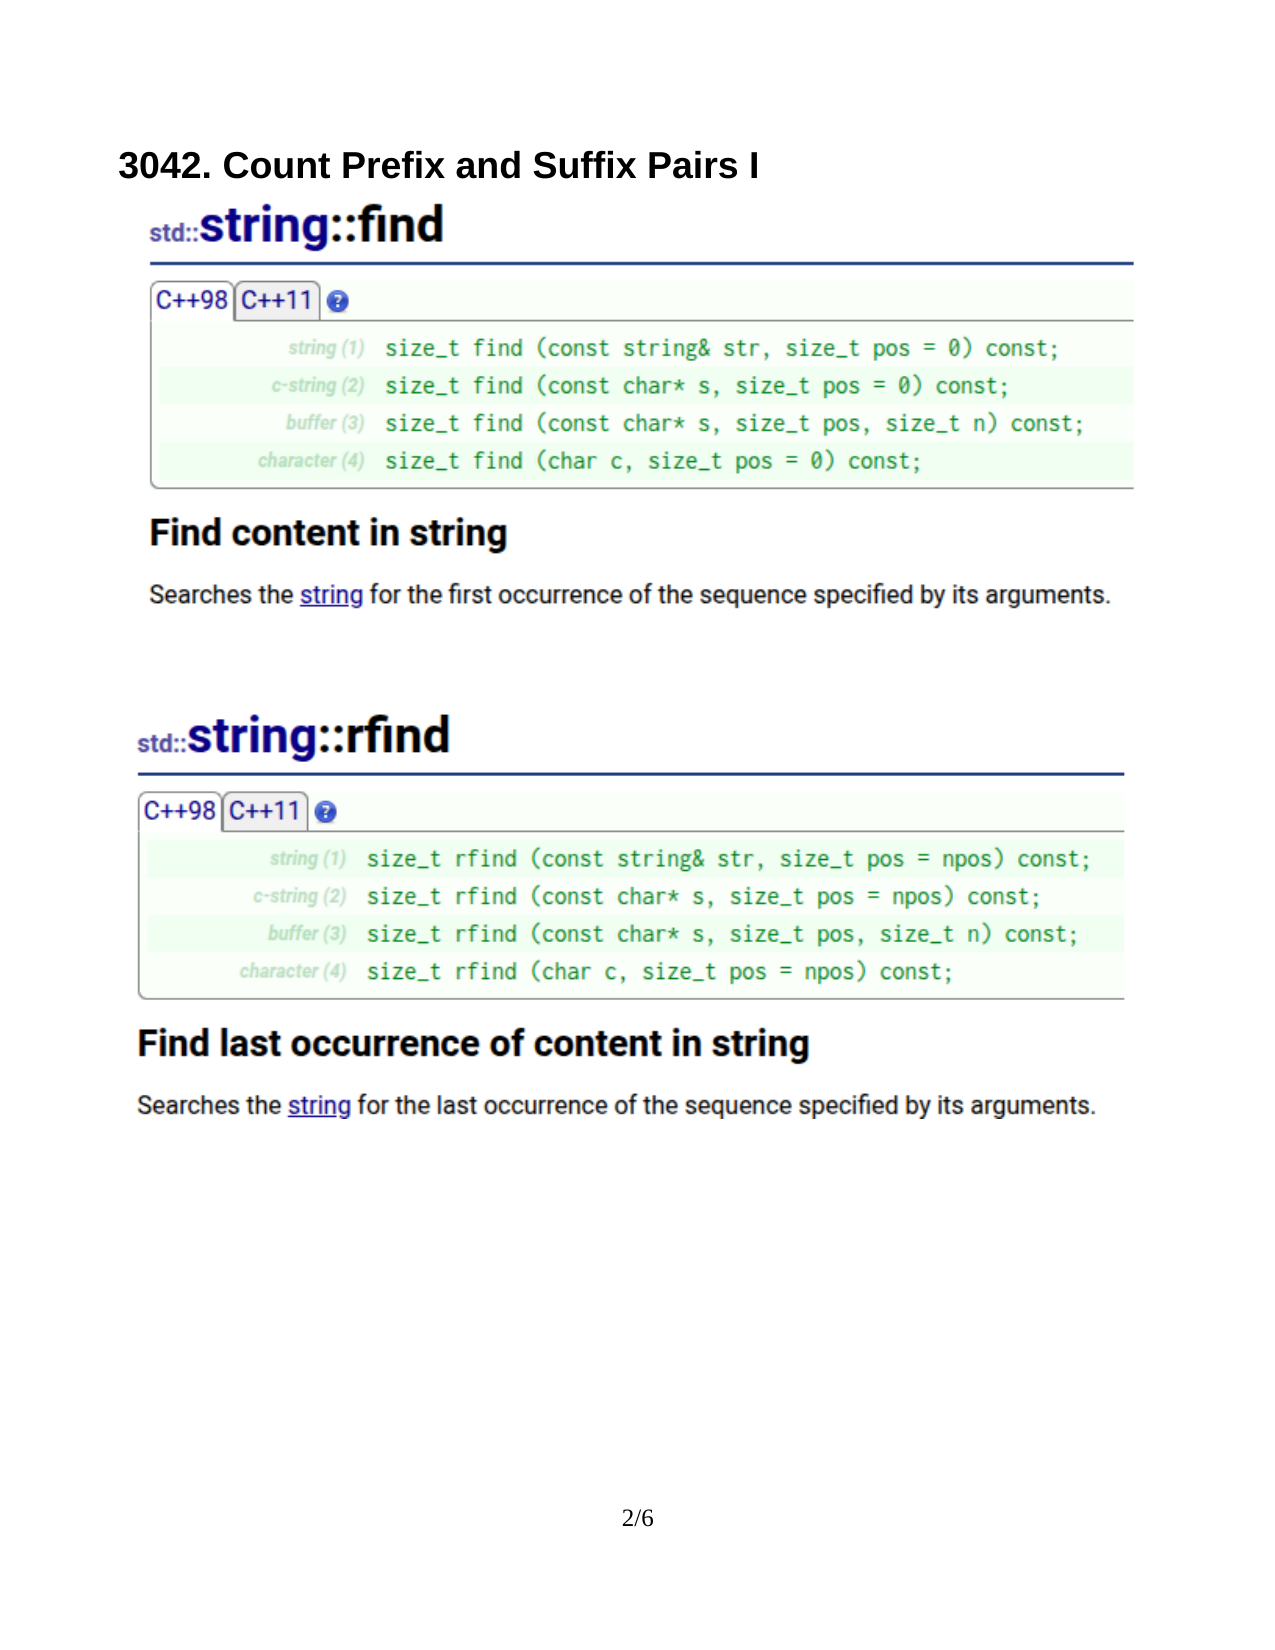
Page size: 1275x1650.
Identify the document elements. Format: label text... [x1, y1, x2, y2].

picture [141, 198, 1134, 624]
subtitle 3042. Count Prefix and Suffix Pairs I [118, 143, 1157, 186]
picture [132, 693, 1125, 1119]
